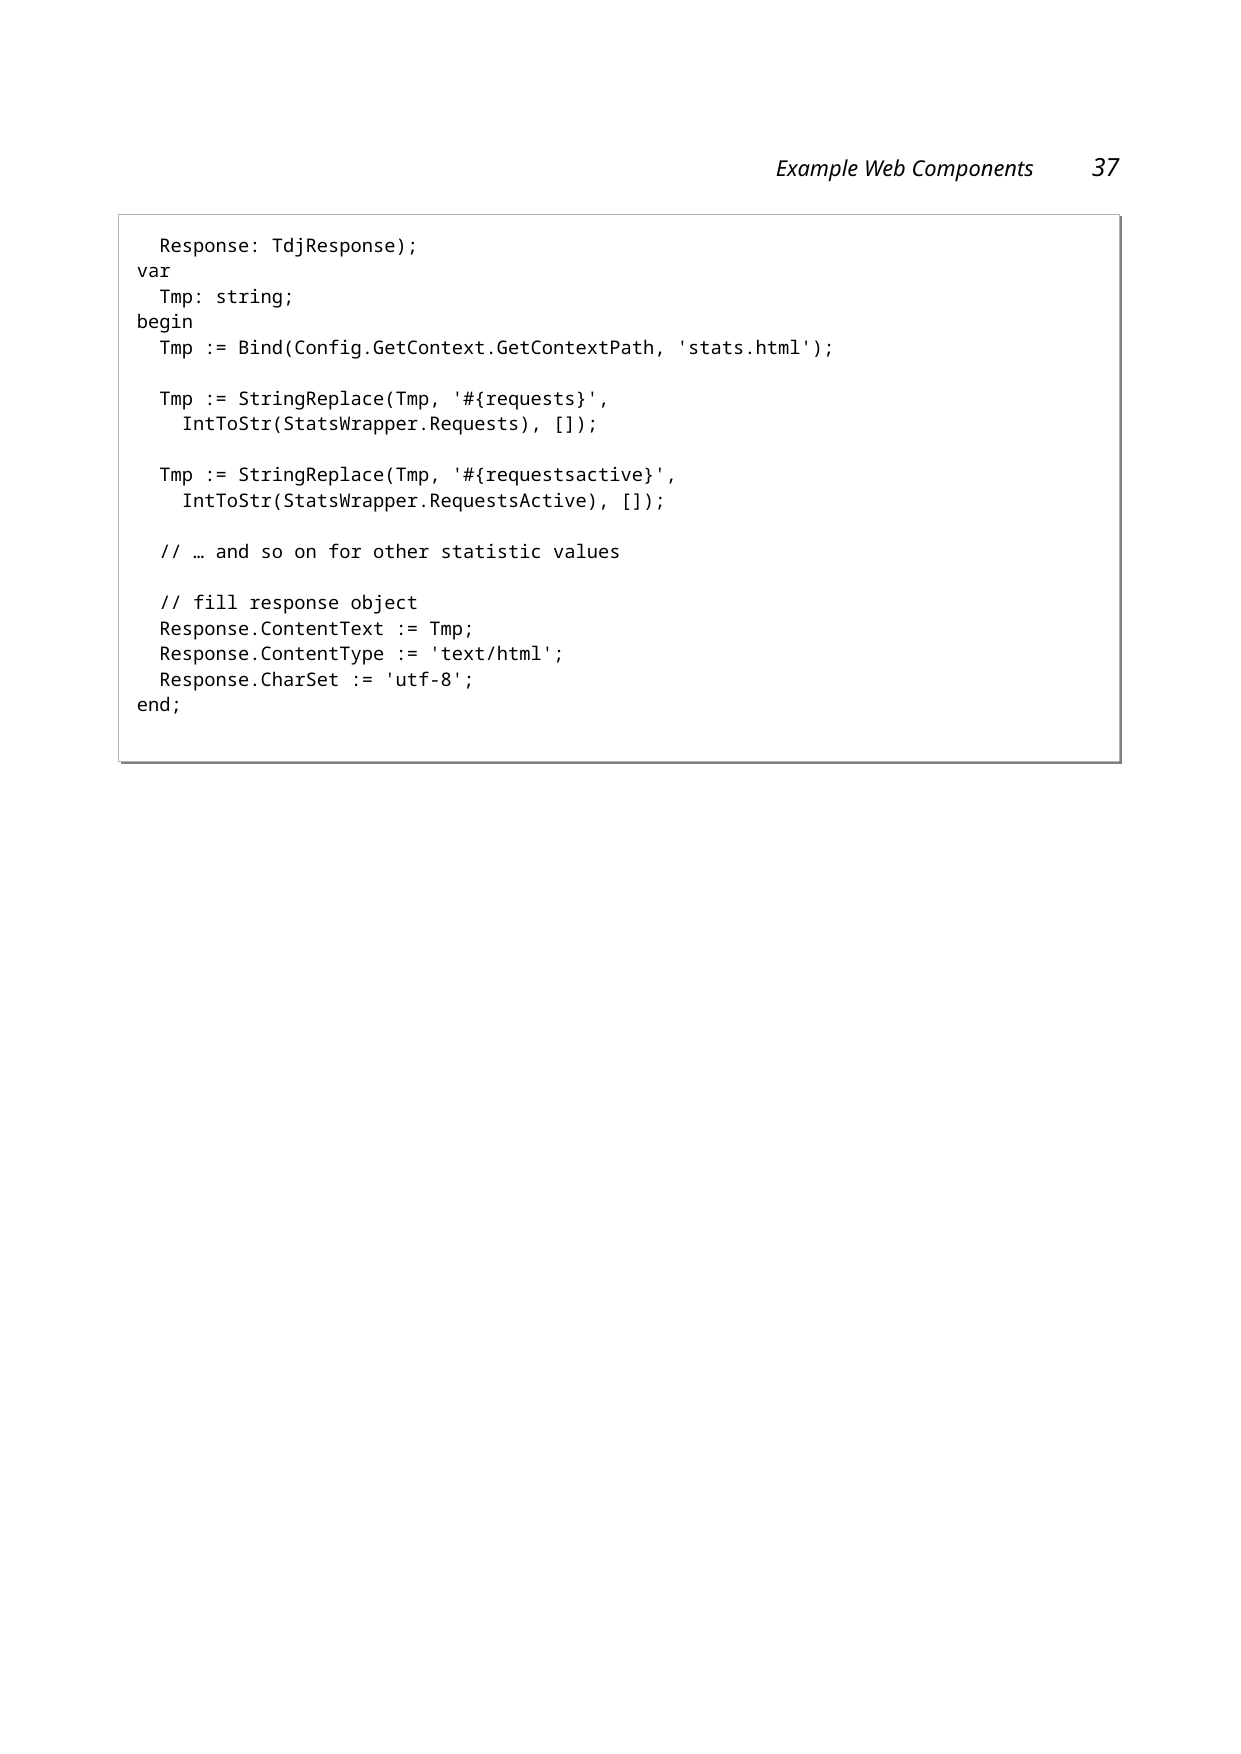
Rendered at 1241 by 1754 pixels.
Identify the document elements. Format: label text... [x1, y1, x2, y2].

text Tmp: string; [119, 264, 1119, 290]
text Tmp := StringReplace(Tmp, '#{requestsactive}', [119, 443, 1119, 469]
text Response: TdjResponse); [119, 215, 1119, 239]
text var [119, 239, 1119, 264]
text Tmp := Bind(Config.GetContext.GetContextPath, 'stats.html'); [119, 316, 1119, 359]
text Response.CharSet := 'utf-8'; [119, 647, 1119, 673]
text end; [119, 673, 1119, 761]
text Response.ContentType := 'text/html'; [119, 622, 1119, 647]
text begin [119, 290, 1119, 316]
text IntToStr(StatsWrapper.RequestsActive), []); [119, 469, 1119, 520]
text // … and so on for other statistic values [119, 520, 1119, 571]
text // fill response object Response.ContentText := Tmp; [119, 571, 1119, 622]
text IntToStr(StatsWrapper.Requests), []); [119, 392, 1119, 436]
text Tmp := StringReplace(Tmp, '#{requests}', [119, 367, 1119, 392]
